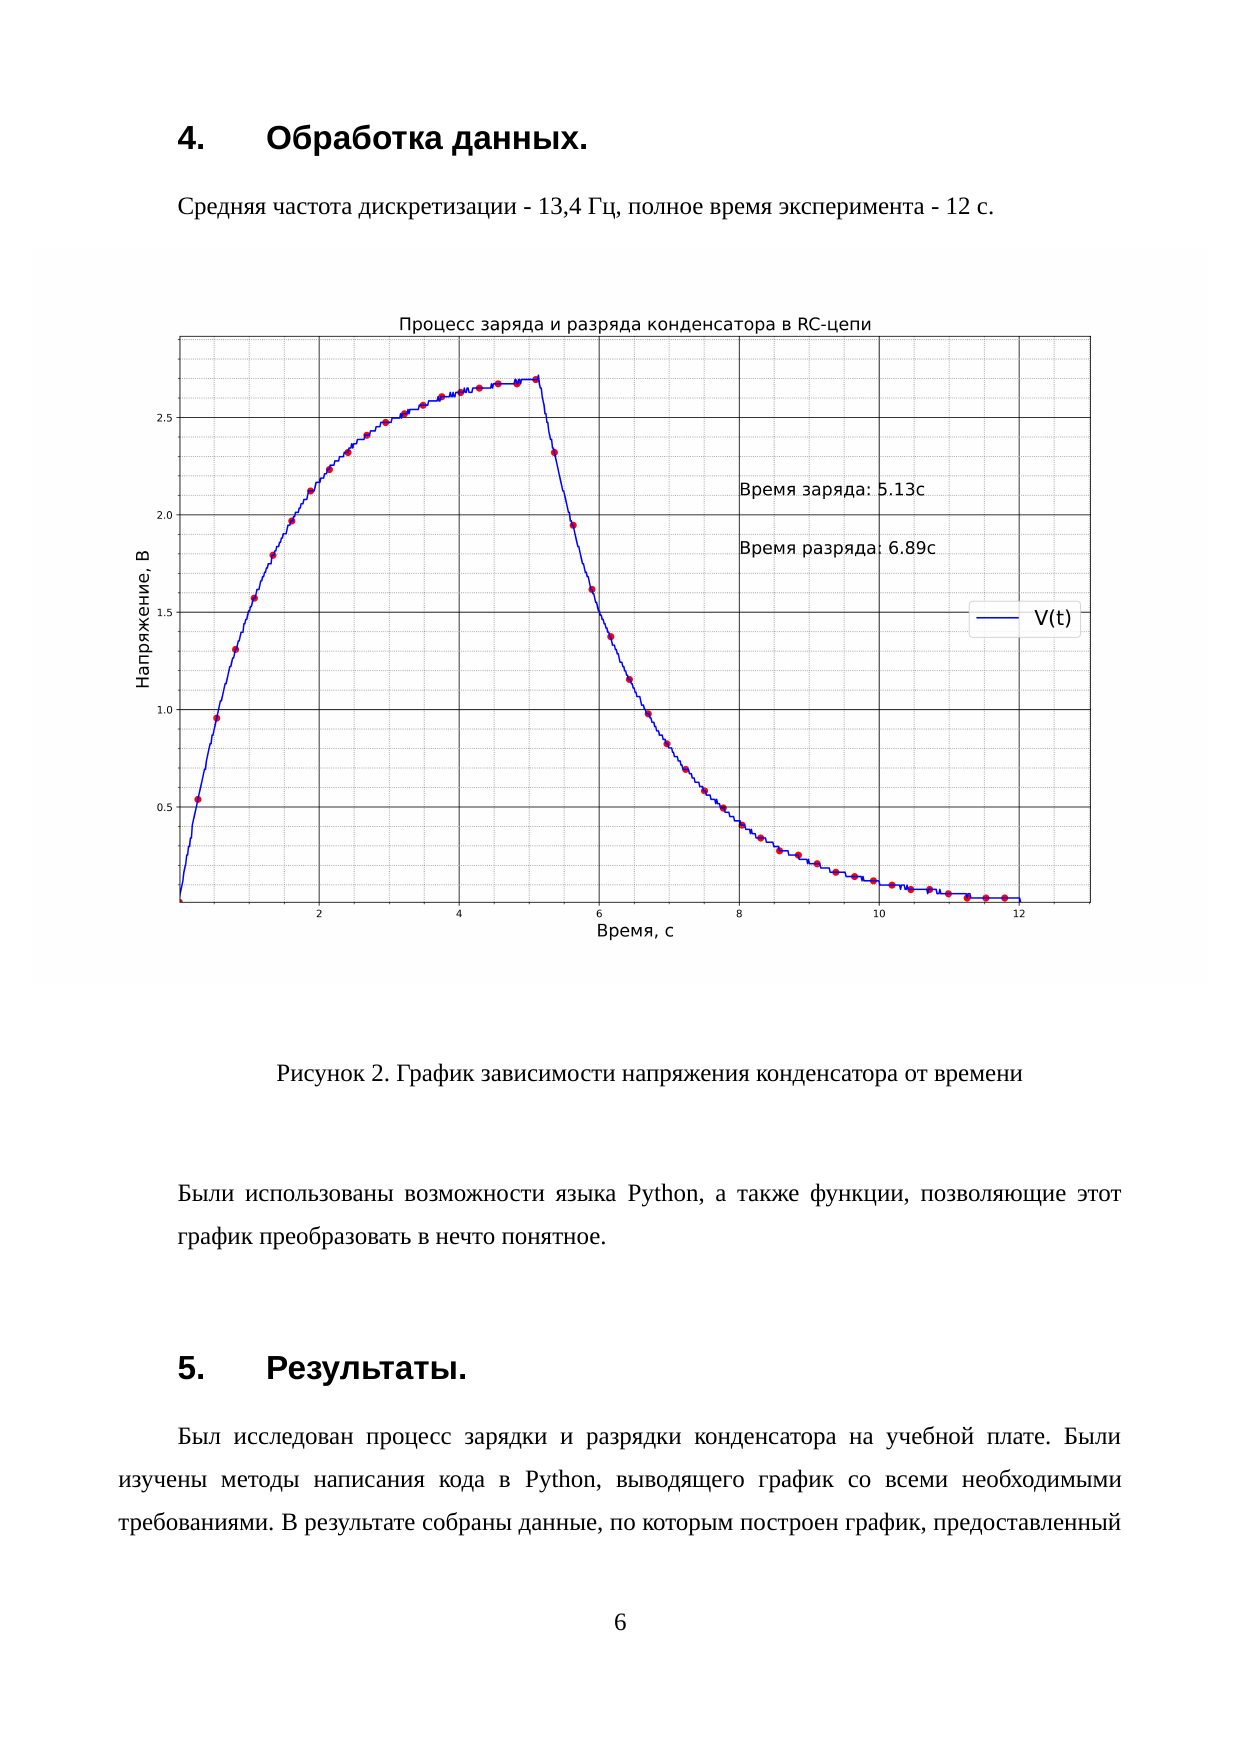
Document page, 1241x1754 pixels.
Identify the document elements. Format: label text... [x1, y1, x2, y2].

subtitle Обработка данных. [177, 118, 1093, 157]
picture [33, 249, 1208, 983]
subtitle Результаты. [177, 1348, 1093, 1386]
text Средняя частота дискретизации - 13,4 Гц, полное время эксперимента - 12 с. [118, 191, 1122, 220]
text Рисунок 2. График зависимости напряжения конденсатора от времени [177, 1058, 1122, 1087]
text Были использованы возможности языка Python, а также функции, позволяющие этот график преобразовать в нечто понятное. [177, 1178, 1122, 1249]
text Был исследован процесс зарядки и разрядки конденсатора на учебной плате. Были изучены методы написания кода в Python, выводящего график со всеми необходимыми требованиями. В результате собраны данные, по которым построен график, предоставленный [118, 1421, 1122, 1536]
